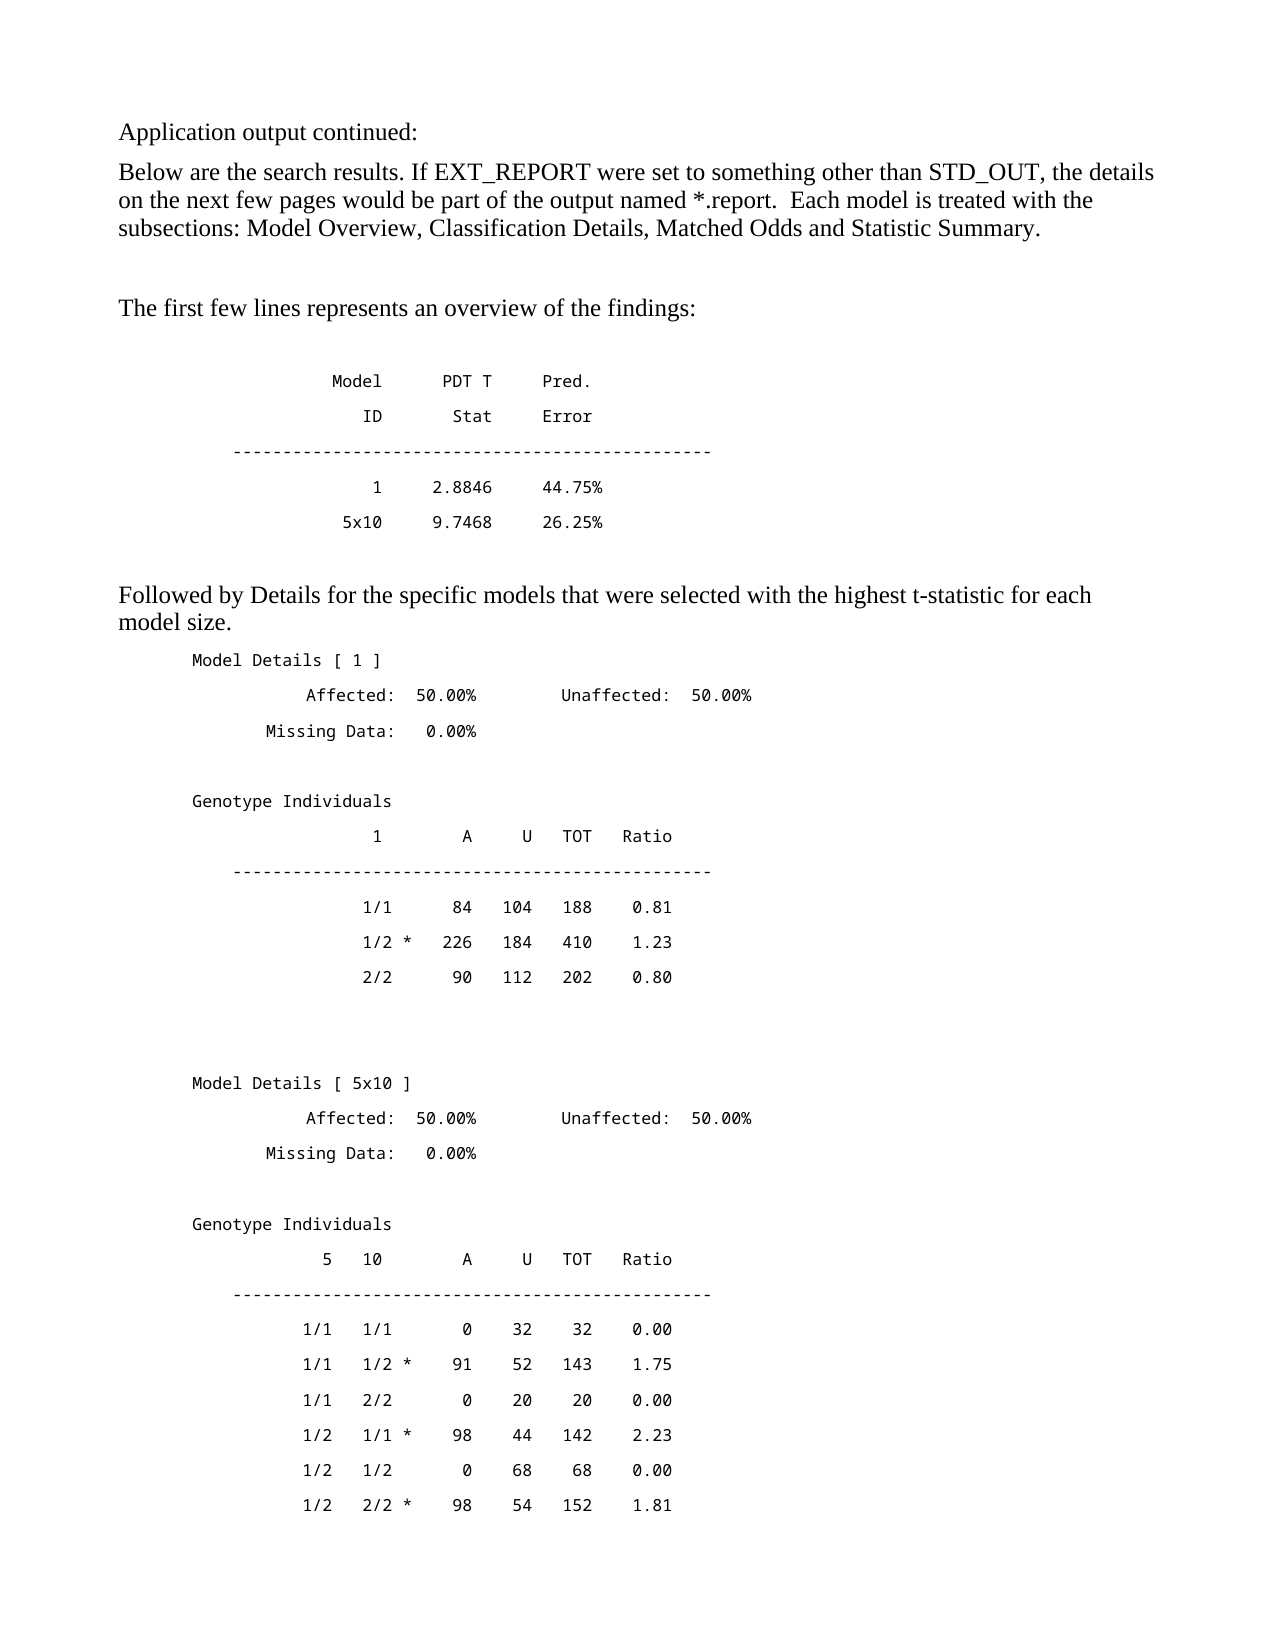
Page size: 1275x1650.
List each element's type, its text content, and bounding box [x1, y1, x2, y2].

text 1/1 1/2 * 91 52 143 1.75 [192, 1353, 1157, 1376]
text Model Details [ 5x10 ] [192, 1071, 1157, 1094]
text 1/2 * 226 184 410 1.23 [192, 930, 1157, 953]
text 1 2.8846 44.75% [192, 475, 1157, 498]
text Genotype Individuals [192, 789, 1157, 812]
text Genotype Individuals [192, 1212, 1157, 1235]
text Affected: 50.00% Unaffected: 50.00% [192, 684, 1157, 707]
text 5x10 9.7468 26.25% [192, 510, 1157, 533]
text 1/1 2/2 0 20 20 0.00 [192, 1388, 1157, 1411]
text 1/2 1/1 * 98 44 142 2.23 [192, 1423, 1157, 1446]
text 1/2 1/2 0 68 68 0.00 [192, 1458, 1157, 1481]
text Affected: 50.00% Unaffected: 50.00% [192, 1106, 1157, 1129]
text Model PDT T Pred. [192, 369, 1157, 392]
text The first few lines represents an overview of the findings: [118, 294, 1157, 322]
text Below are the search results. If EXT_REPORT were set to something other than STD_OUT, the details on the next few pages would be part of the output named *.report. Each model is treated with the subsections: Model Overview, Classification Details, Matched Odds and Statistic Summary. [118, 158, 1157, 241]
text 1/1 84 104 188 0.81 [192, 895, 1157, 918]
text Missing Data: 0.00% [192, 719, 1157, 742]
text 5 10 A U TOT Ratio [192, 1247, 1157, 1270]
text 1/2 2/2 * 98 54 152 1.81 [192, 1494, 1157, 1516]
text ------------------------------------------------ [192, 860, 1157, 883]
text Application output continued: [118, 118, 1157, 146]
text 2/2 90 112 202 0.80 [192, 966, 1157, 988]
text Model Details [ 1 ] [192, 649, 1157, 671]
text ------------------------------------------------ [192, 1282, 1157, 1305]
text 1/1 1/1 0 32 32 0.00 [192, 1318, 1157, 1340]
text Followed by Details for the specific models that were selected with the highest t-statistic for each model size. [118, 581, 1157, 636]
text Missing Data: 0.00% [192, 1142, 1157, 1164]
text ------------------------------------------------ [192, 440, 1157, 463]
text ID Stat Error [192, 405, 1157, 427]
text 1 A U TOT Ratio [192, 825, 1157, 847]
